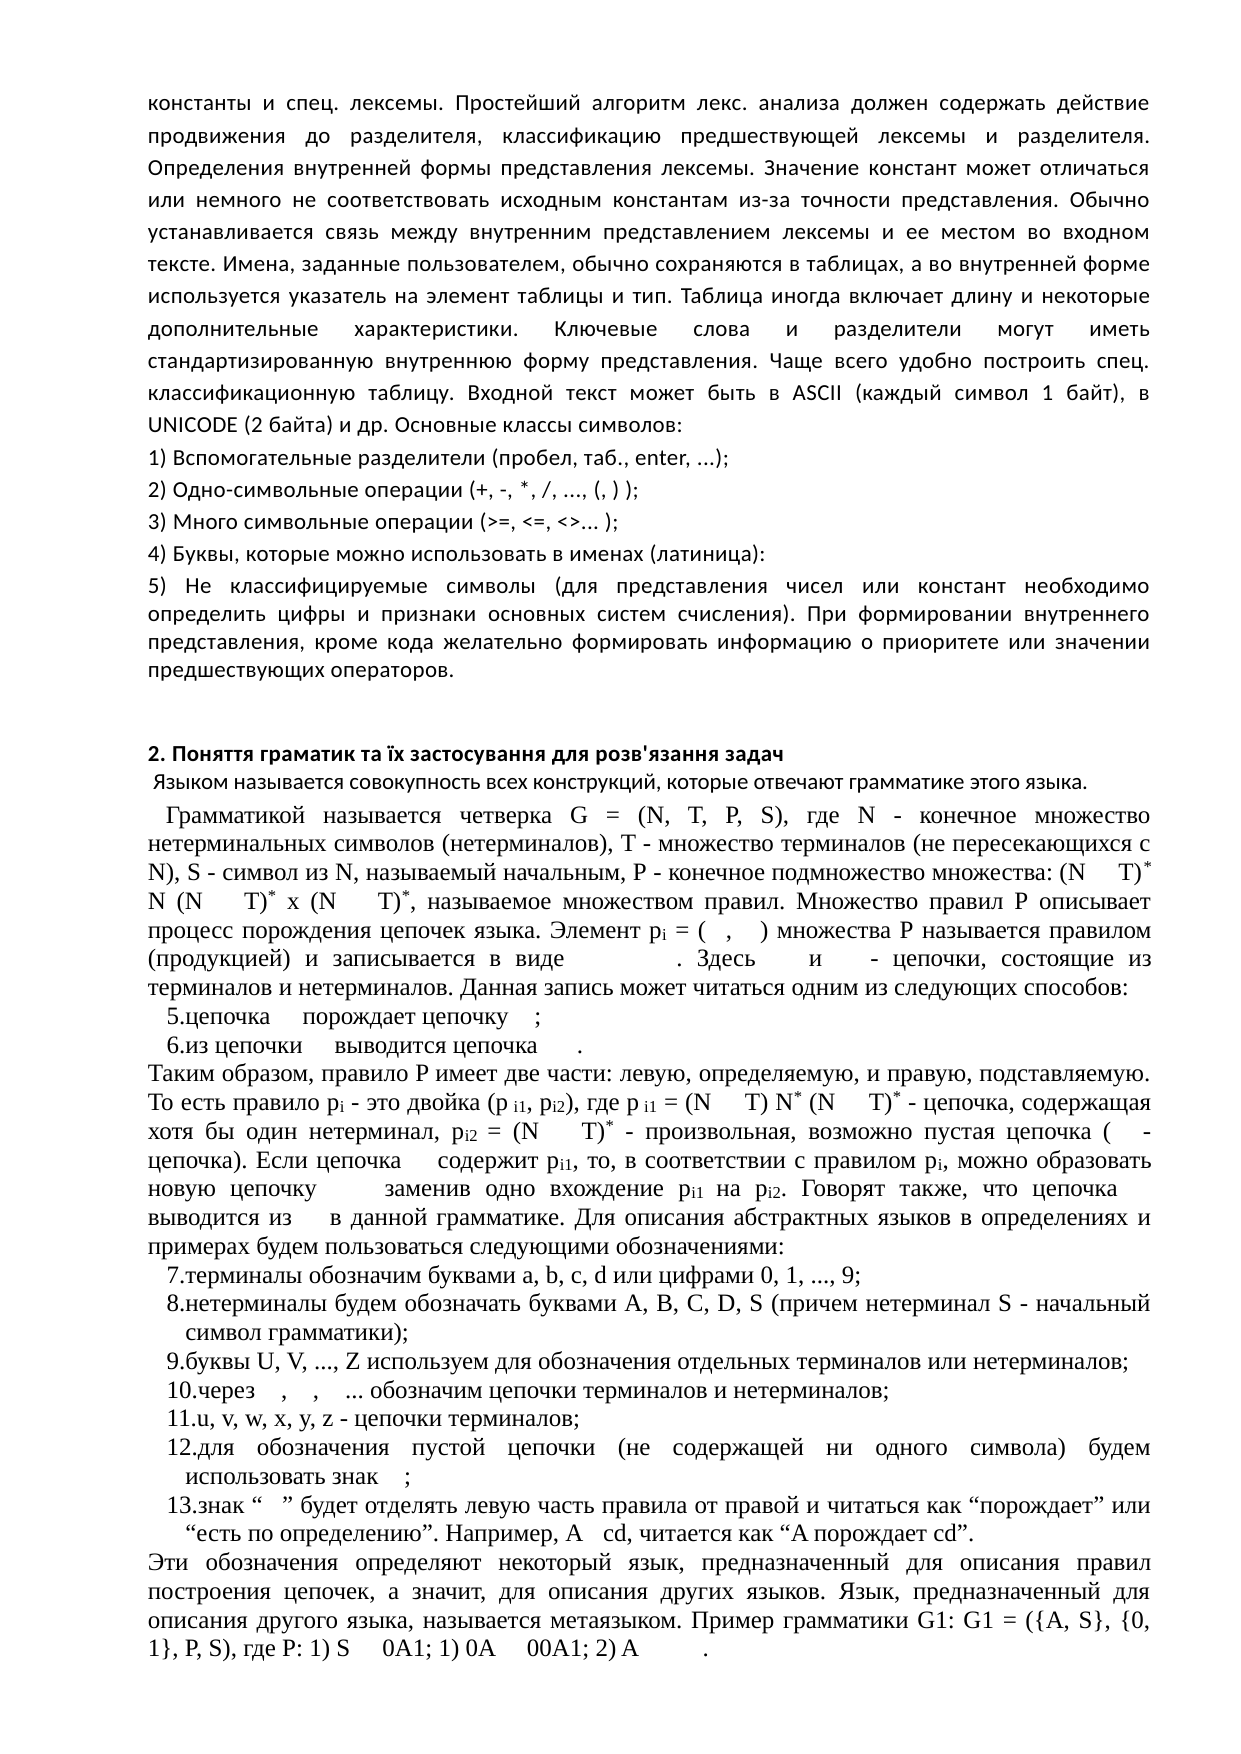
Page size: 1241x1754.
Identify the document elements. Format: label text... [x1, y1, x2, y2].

text константы и спец. лексемы. Простейший алгоритм лекс. анализа должен содержать действие продвижения до разделителя, классификацию предшествующей лексемы и разделителя. Определения внутренней формы представления лексемы. Значение констант может отличаться или немного не соответствовать исходным константам из-за точности представления. Обычно устанавливается связь между внутренним представлением лексемы и ее местом во входном тексте. Имена, заданные пользователем, обычно сохраняются в таблицах, а во внутренней форме используется указатель на элемент таблицы и тип. Таблица иногда включает длину и некоторые дополнительные характеристики. Ключевые слова и разделители могут иметь стандартизированную внутреннюю форму представления. Чаще всего удобно построить спец. классификационную таблицу. Входной текст может быть в ASCII (каждый символ 1 байт), в UNICODE (2 байта) и др. Основные классы символов: [148, 88, 1152, 438]
list из цепочки  выводится цепочка. [166, 1030, 1152, 1058]
list нетерминалы будем обозначать буквами A, B, C, D, S (причем нетерминал S - начальный символ грамматики); [166, 1288, 1152, 1346]
list буквы U, V, ..., Z используем для обозначения отдельных терминалов или нетерминалов; [166, 1346, 1152, 1375]
text Эти обозначения определяют некоторый язык, предназначенный для описания правил построения цепочек, а значит, для описания других языков. Язык, предназначенный для описания другого языка, называется метаязыком. Пример грамматики G1: G1 = ({A, S}, {0, 1}, P, S), где P: 1) S  0A1; 1) 0A  00A1; 2) A . [148, 1547, 1152, 1662]
list знак “” будет отделять левую часть правила от правой и читаться как “порождает” или “есть по определению”. Например, Acd, читается как “A порождает cd”. [166, 1490, 1152, 1547]
text Языком называется совокупность всех конструкций, которые отвечают грамматике этого языка. [148, 767, 1152, 796]
text 4) Буквы, которые можно использовать в именах (латиница): [148, 539, 1152, 567]
text 2. Поняття граматик та їх застосування для розв'язання задач [148, 739, 1152, 767]
list u, v, w, x, y, z - цепочки терминалов; [166, 1403, 1152, 1432]
text 1) Вспомогательные разделители (пробел, таб., enter, ...); [148, 443, 1152, 471]
list через , , ... обозначим цепочки терминалов и нетерминалов; [166, 1375, 1152, 1403]
list терминалы обозначим буквами a, b, c, d или цифрами 0, 1, ..., 9; [166, 1260, 1152, 1288]
text Грамматикой называется четверка G = (N, T, P, S), где N - конечное множество нетерминальных символов (нетерминалов), T - множество терминалов (не пересекающихся с N), S - символ из N, называемый начальным, Р - конечное подмножество множества: (N  T)* N (N  T)* x (N  T)*, называемое множеством правил. Множество правил Р описывает процесс порождения цепочек языка. Элемент pi = (, ) множества Р называется правилом (продукцией) и записывается в виде . Здесь и  - цепочки, состоящие из терминалов и нетерминалов. Данная запись может читаться одним из следующих способов: [148, 800, 1152, 1001]
text Таким образом, правило P имеет две части: левую, определяемую, и правую, подставляемую. То есть правило pi - это двойка (p i1, pi2), где p i1 = (N  T) N* (N  T)* - цепочка, содержащая хотя бы один нетерминал, pi2 = (N  T)* - произвольная, возможно пустая цепочка ( - цепочка). Если цепочка  содержит pi1, то, в соответствии с правилом pi, можно образовать новую цепочку  заменив одно вхождение pi1 на pi2. Говорят также, что цепочка  выводится из  в данной грамматике. Для описания абстрактных языков в определениях и примерах будем пользоваться следующими обозначениями: [148, 1058, 1152, 1260]
list цепочка  порождает цепочку ; [166, 1001, 1152, 1030]
text 3) Много символьные операции (>=, <=, <>... ); [148, 507, 1152, 535]
text 5) Не классифицируемые символы (для представления чисел или констант необходимо определить цифры и признаки основных систем счисления). При формировании внутреннего представления, кроме кода желательно формировать информацию о приоритете или значении предшествующих операторов. [148, 571, 1152, 683]
list для обозначения пустой цепочки (не содержащей ни одного символа) будем использовать знак ; [166, 1432, 1152, 1490]
text 2) Одно-символьные операции (+, -, *, /, ..., (, ) ); [148, 475, 1152, 503]
